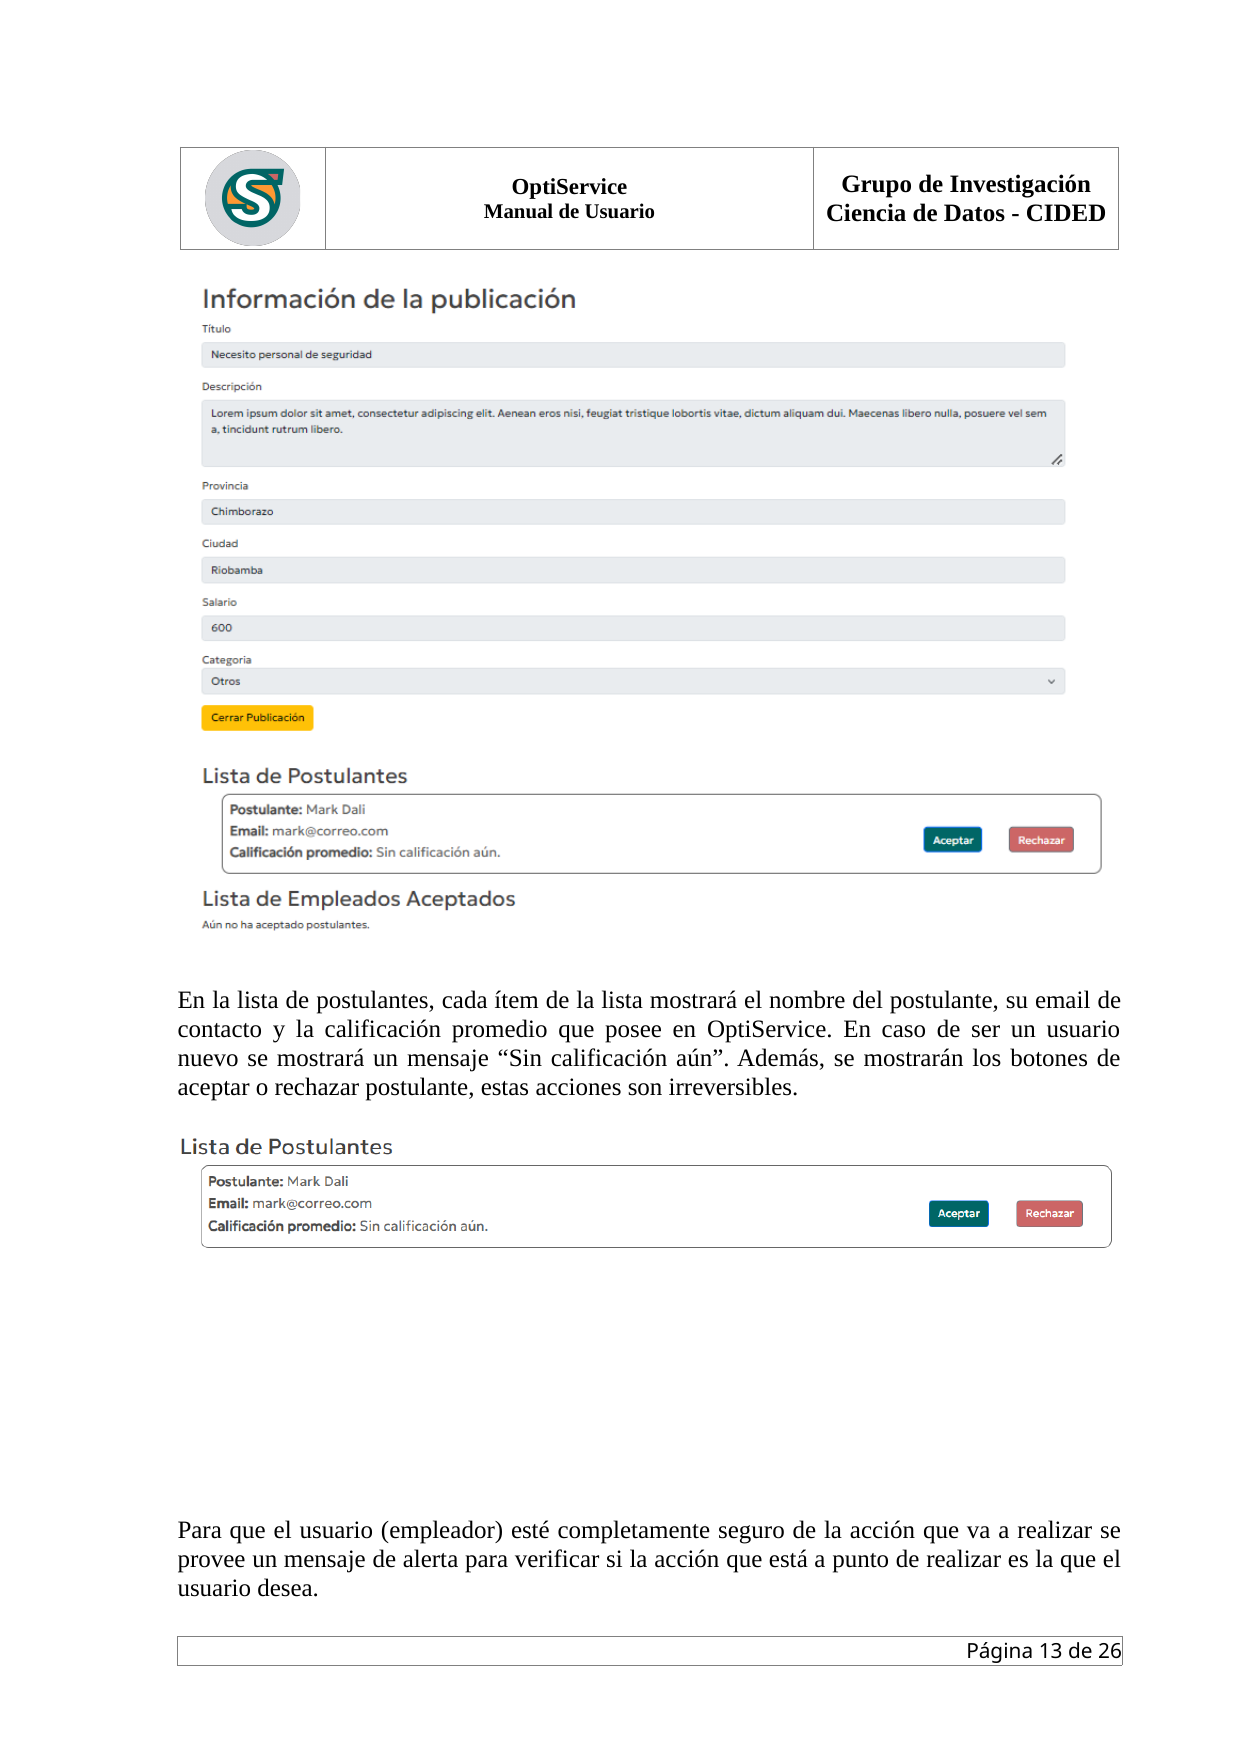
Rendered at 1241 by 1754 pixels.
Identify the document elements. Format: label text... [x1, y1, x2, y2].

text En la lista de postulantes, cada ítem de la lista mostrará el nombre del postulante, su email de contacto y la calificación promedio que posee en OptiService. En caso de ser un usuario nuevo se mostrará un mensaje “Sin calificación aún”. Además, se mostrarán los botones de aceptar o rechazar postulante, estas acciones son irreversibles. [177, 986, 1122, 1100]
text Para que el usuario (empleador) esté completamente seguro de la acción que va a realizar se provee un mensaje de alerta para verificar si la acción que está a punto de realizar es la que el usuario desea. [177, 1515, 1122, 1601]
